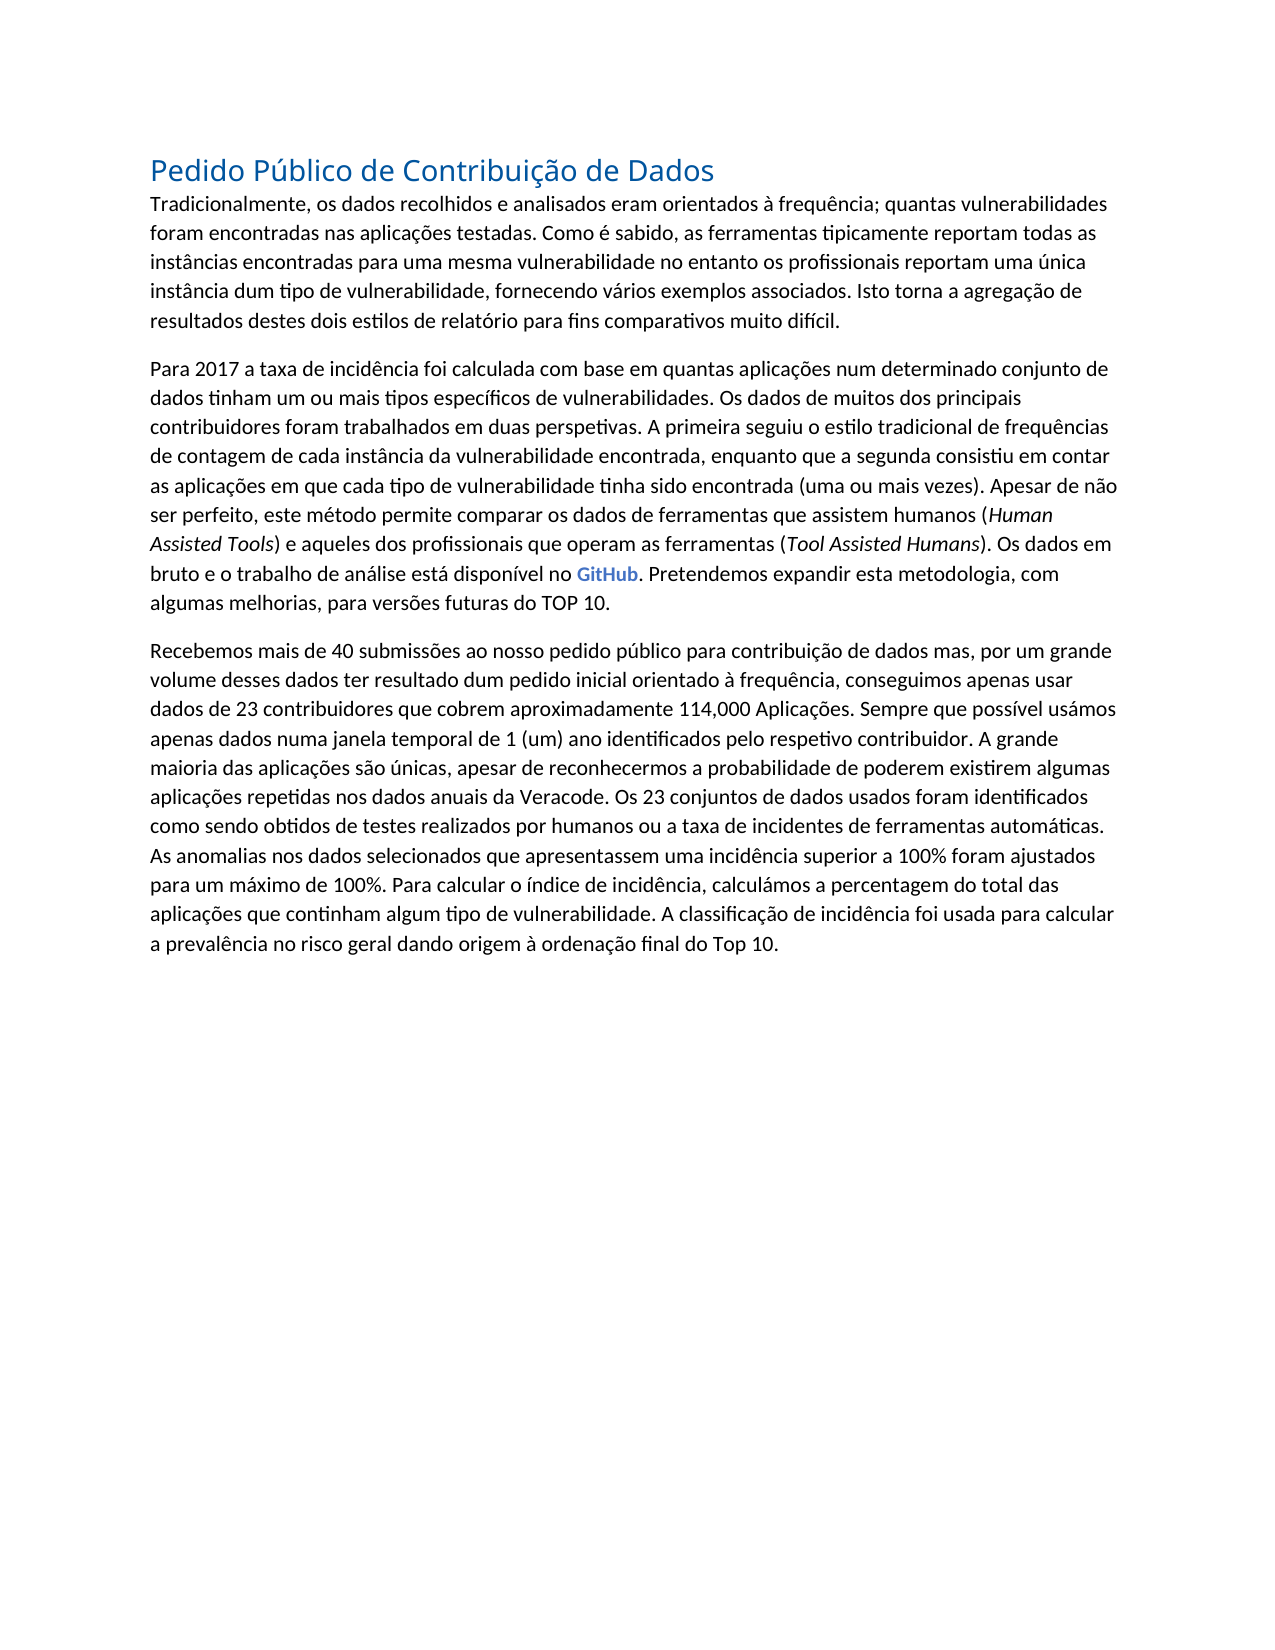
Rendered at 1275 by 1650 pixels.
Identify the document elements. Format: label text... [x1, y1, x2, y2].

text Recebemos mais de 40 submissões ao nosso pedido público para contribuição de dados mas, por um grande volume desses dados ter resultado dum pedido inicial orientado à frequência, conseguimos apenas usar dados de 23 contribuidores que cobrem aproximadamente 114,000 Aplicações. Sempre que possível usámos apenas dados numa janela temporal de 1 (um) ano identificados pelo respetivo contribuidor. A grande maioria das aplicações são únicas, apesar de reconhecermos a probabilidade de poderem existirem algumas aplicações repetidas nos dados anuais da Veracode. Os 23 conjuntos de dados usados foram identificados como sendo obtidos de testes realizados por humanos ou a taxa de incidentes de ferramentas automáticas. As anomalias nos dados selecionados que apresentassem uma incidência superior a 100% foram ajustados para um máximo de 100%. Para calcular o índice de incidência, calculámos a percentagem do total das aplicações que continham algum tipo de vulnerabilidade. A classificação de incidência foi usada para calcular a prevalência no risco geral dando origem à ordenação final do Top 10. [150, 637, 1125, 956]
subtitle Pedido Público de Contribuição de Dados [150, 150, 1125, 190]
text Para 2017 a taxa de incidência foi calculada com base em quantas aplicações num determinado conjunto de dados tinham um ou mais tipos específicos de vulnerabilidades. Os dados de muitos dos principais contribuidores foram trabalhados em duas perspetivas. A primeira seguiu o estilo tradicional de frequências de contagem de cada instância da vulnerabilidade encontrada, enquanto que a segunda consistiu em contar as aplicações em que cada tipo de vulnerabilidade tinha sido encontrada (uma ou mais vezes). Apesar de não ser perfeito, este método permite comparar os dados de ferramentas que assistem humanos (Human Assisted Tools) e aqueles dos profissionais que operam as ferramentas (Tool Assisted Humans). Os dados em bruto e o trabalho de análise está disponível no GitHub. Pretendemos expandir esta metodologia, com algumas melhorias, para versões futuras do TOP 10. [150, 355, 1125, 616]
text Tradicionalmente, os dados recolhidos e analisados eram orientados à frequência; quantas vulnerabilidades foram encontradas nas aplicações testadas. Como é sabido, as ferramentas tipicamente reportam todas as instâncias encontradas para uma mesma vulnerabilidade no entanto os profissionais reportam uma única instância dum tipo de vulnerabilidade, fornecendo vários exemplos associados. Isto torna a agregação de resultados destes dois estilos de relatório para fins comparativos muito difícil. [150, 190, 1125, 333]
